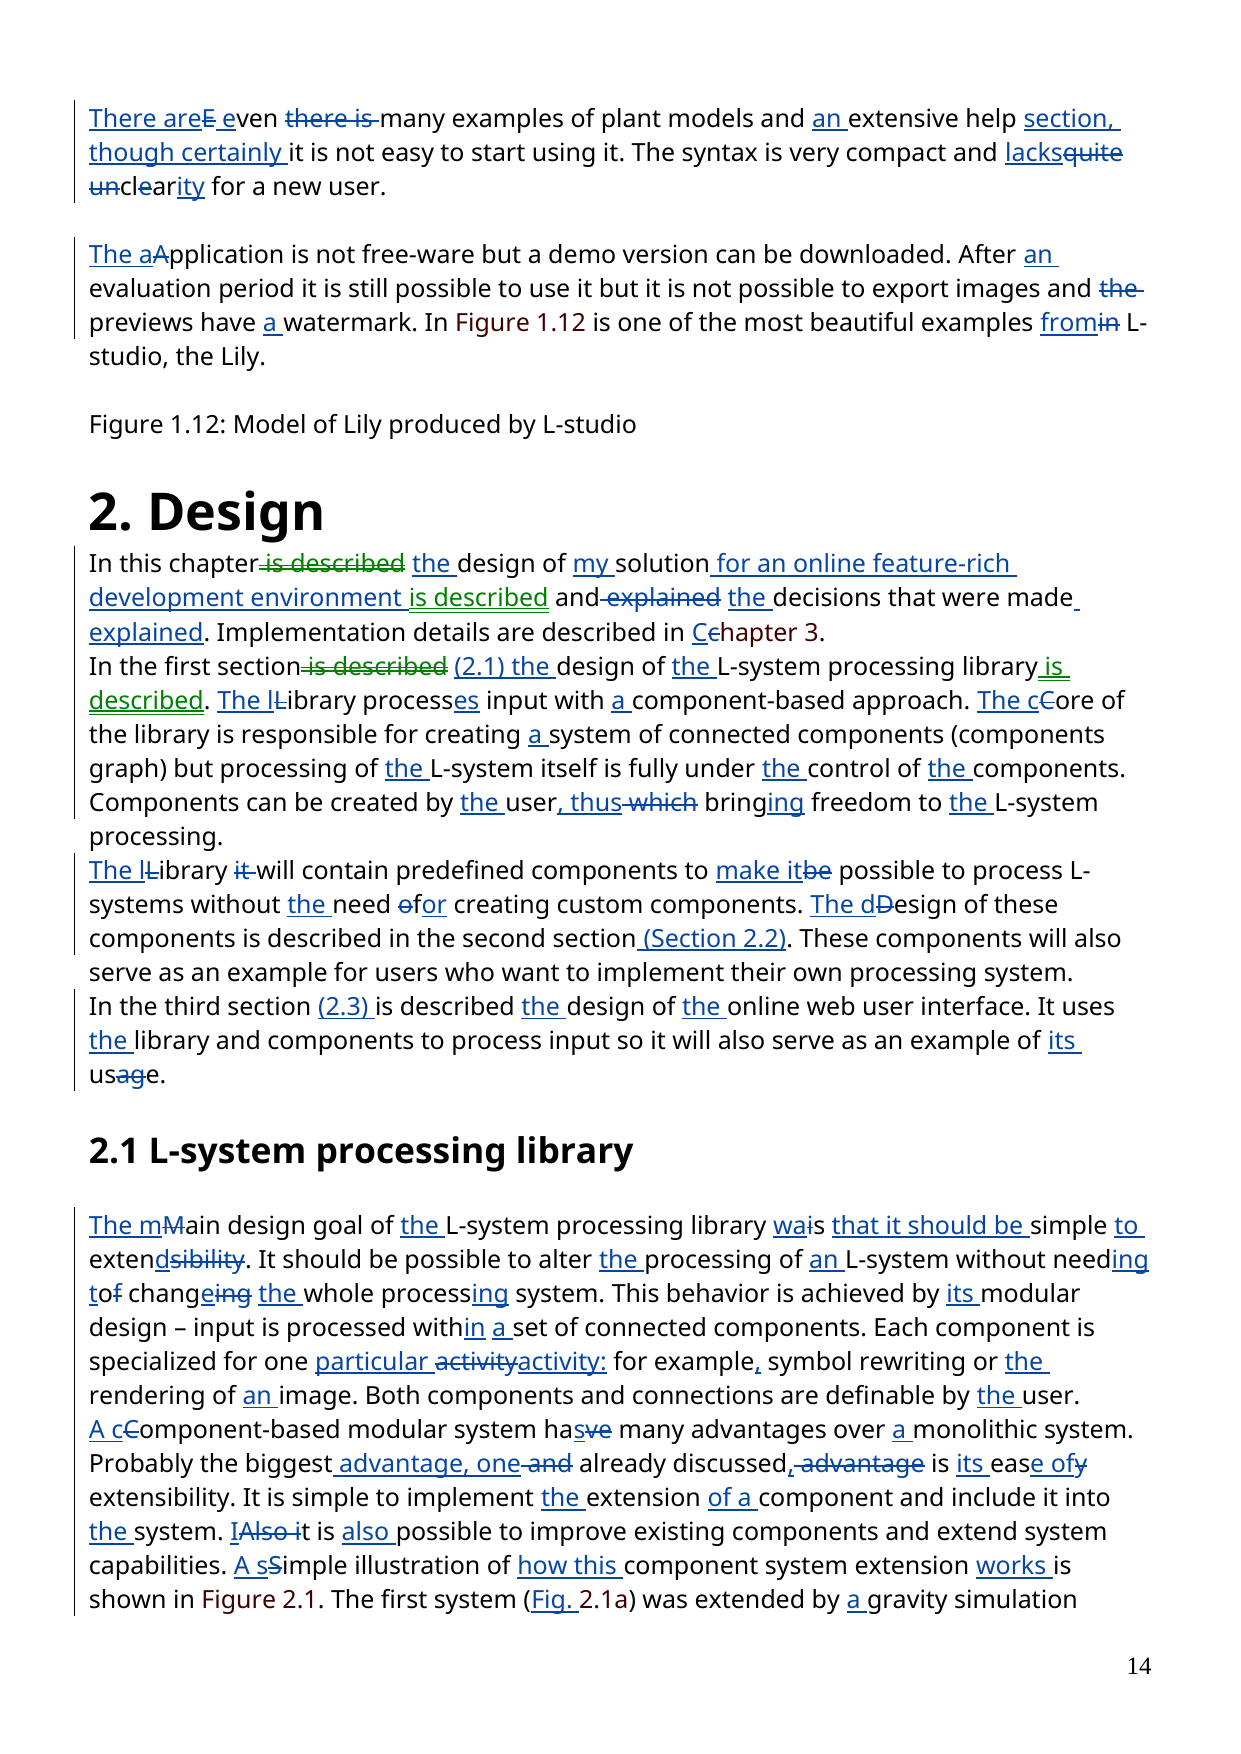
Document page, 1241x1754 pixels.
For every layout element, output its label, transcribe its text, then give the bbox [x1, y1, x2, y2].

text There are even many examples of plant models and an extensive help section, though certainly it is not easy to start using it. The syntax is very compact and lacks clarity for a new user. [89, 100, 1152, 203]
text The application is not free-ware but a demo version can be downloaded. After an evaluation period it is still possible to use it but it is not possible to export images and previews have a watermark. In Figure 1.12 is one of the most beautiful examples from L-studio, the Lily. [89, 237, 1152, 373]
text A component-based modular system has many advantages over a monolithic system. Probably the biggest advantage, one already discussed, is its ease of extensibility. It is simple to implement the extension of a component and include it into the system. It is also possible to improve existing components and extend system capabilities. A simple illustration of how this component system extension works is shown in Figure 2.1. The first system (Fig. 2.1a) was extended by a gravity simulation component being added to give the second system (Fig. 2.1b). The possible results are shown in Figure 2.2. [89, 1412, 1152, 1616]
text 2. Design [89, 475, 1152, 546]
text In the first section (2.1) the design of the L-system processing library is described. The library processes input with a component-based approach. The core of the library is responsible for creating a system of connected components (components graph) but processing of the L-system itself is fully under the control of the components. Components can be created by the user, thus bringing freedom to the L-system processing. [89, 648, 1152, 853]
text The library will contain predefined components to make it possible to process L-systems without the need for creating custom components. The design of these components is described in the second section (Section 2.2). These components will also serve as an example for users who want to implement their own processing system. [89, 853, 1152, 989]
text The main design goal of the L-system processing library was that it should be simple to extend. It should be possible to alter the processing of an L-system without needing to change the whole processing system. This behavior is achieved by its modular design – input is processed within a set of connected components. Each component is specialized for one particular activity: for example, symbol rewriting or the rendering of an image. Both components and connections are definable by the user. [89, 1207, 1152, 1412]
text 2.1 L-system processing library [89, 1125, 1152, 1173]
text Figure 1.12: Model of Lily produced by L-studio [89, 407, 1152, 441]
text In this chapter the design of my solution for an online feature-rich development environment is described and the decisions that were made explained. Implementation details are described in Chapter 3. [89, 546, 1152, 648]
text In the third section (2.3) is described the design of the online web user interface. It uses the library and components to process input so it will also serve as an example of its use. [89, 989, 1152, 1091]
